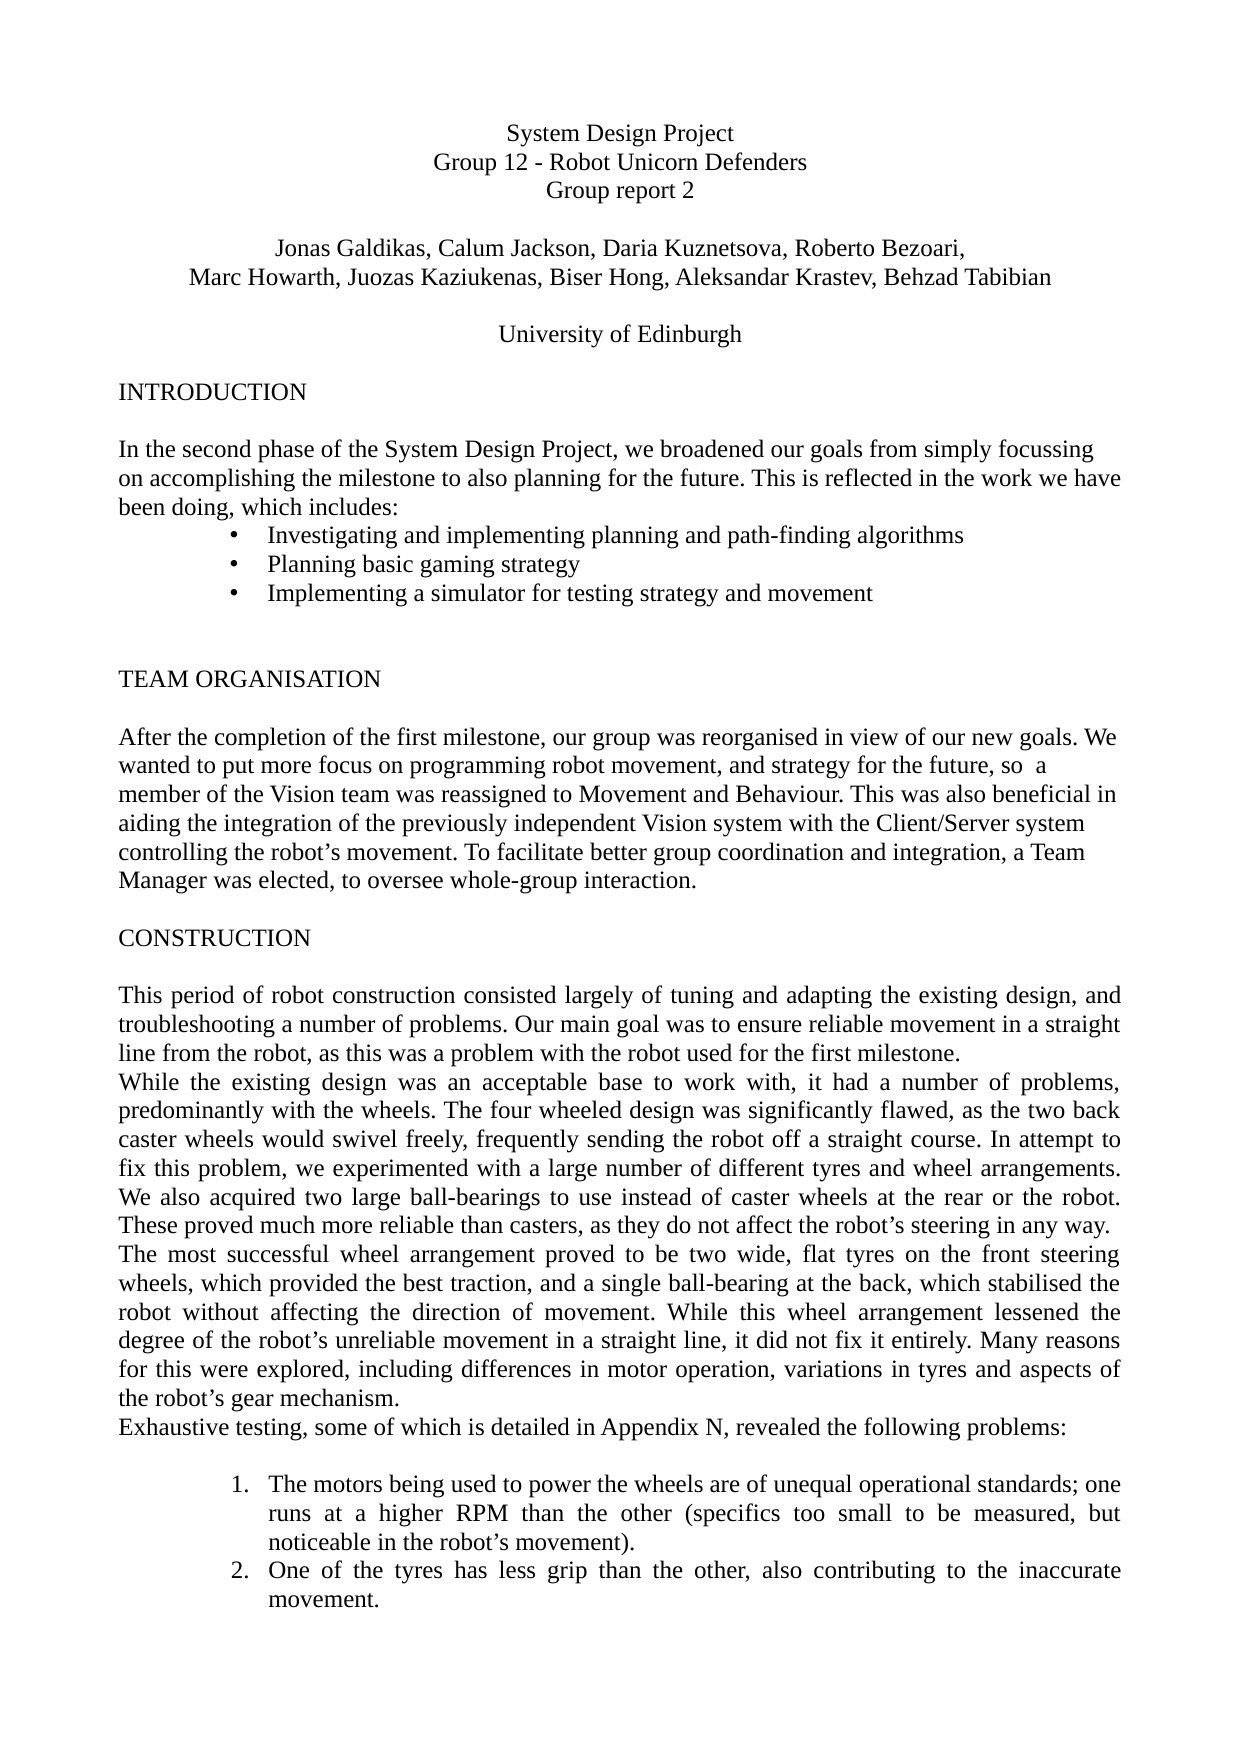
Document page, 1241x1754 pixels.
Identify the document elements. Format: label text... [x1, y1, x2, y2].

list Planning basic gaming strategy [229, 549, 1122, 578]
list One of the tyres has less grip than the other, also contributing to the inaccurate movement. [231, 1556, 1122, 1613]
text TEAM ORGANISATION [118, 664, 1122, 693]
text Group report 2 [118, 176, 1122, 204]
text Marc Howarth, Juozas Kaziukenas, Biser Hong, Aleksandar Krastev, Behzad Tabibian [118, 262, 1122, 291]
text This period of robot construction consisted largely of tuning and adapting the existing design, and troubleshooting a number of problems. Our main goal was to ensure reliable movement in a straight line from the robot, as this was a problem with the robot used for the first milestone. [118, 981, 1122, 1067]
text Group 12 - Robot Unicorn Defenders [118, 147, 1122, 176]
list Investigating and implementing planning and path-finding algorithms [229, 521, 1122, 549]
text The most successful wheel arrangement proved to be two wide, flat tyres on the front steering wheels, which provided the best traction, and a single ball-bearing at the back, which stabilised the robot without affecting the direction of movement. While this wheel arrangement lessened the degree of the robot’s unreliable movement in a straight line, it did not fix it entirely. Many reasons for this were explored, including differences in motor operation, variations in tyres and aspects of the robot’s gear mechanism. [118, 1239, 1122, 1412]
text CONSTRUCTION [118, 923, 1122, 952]
text System Design Project [118, 118, 1122, 147]
text In the second phase of the System Design Project, we broadened our goals from simply focussing on accomplishing the milestone to also planning for the future. This is reflected in the work we have been doing, which includes: [118, 434, 1122, 521]
list Implementing a simulator for testing strategy and movement [229, 578, 1122, 607]
text After the completion of the first milestone, our group was reorganised in view of our new goals. We wanted to put more focus on programming robot movement, and strategy for the future, so a member of the Vision team was reassigned to Movement and Behaviour. This was also beneficial in aiding the integration of the previously independent Vision system with the Client/Server system controlling the robot’s movement. To facilitate better group coordination and integration, a Team Manager was elected, to oversee whole-group interaction. [118, 722, 1122, 894]
text Exhaustive testing, some of which is detailed in Appendix N, revealed the following problems: [118, 1412, 1122, 1441]
text INTRODUCTION [118, 377, 1122, 406]
text University of Edinburgh [118, 319, 1122, 348]
text While the existing design was an acceptable base to work with, it had a number of problems, predominantly with the wheels. The four wheeled design was significantly flawed, as the two back caster wheels would swivel freely, frequently sending the robot off a straight course. In attempt to fix this problem, we experimented with a large number of different tyres and wheel arrangements. We also acquired two large ball-bearings to use instead of caster wheels at the rear or the robot. These proved much more reliable than casters, as they do not affect the robot’s steering in any way. [118, 1067, 1122, 1239]
list The motors being used to power the wheels are of unequal operational standards; one runs at a higher RPM than the other (specifics too small to be measured, but noticeable in the robot’s movement). [231, 1469, 1122, 1556]
text Jonas Galdikas, Calum Jackson, Daria Kuznetsova, Roberto Bezoari, [118, 233, 1122, 262]
